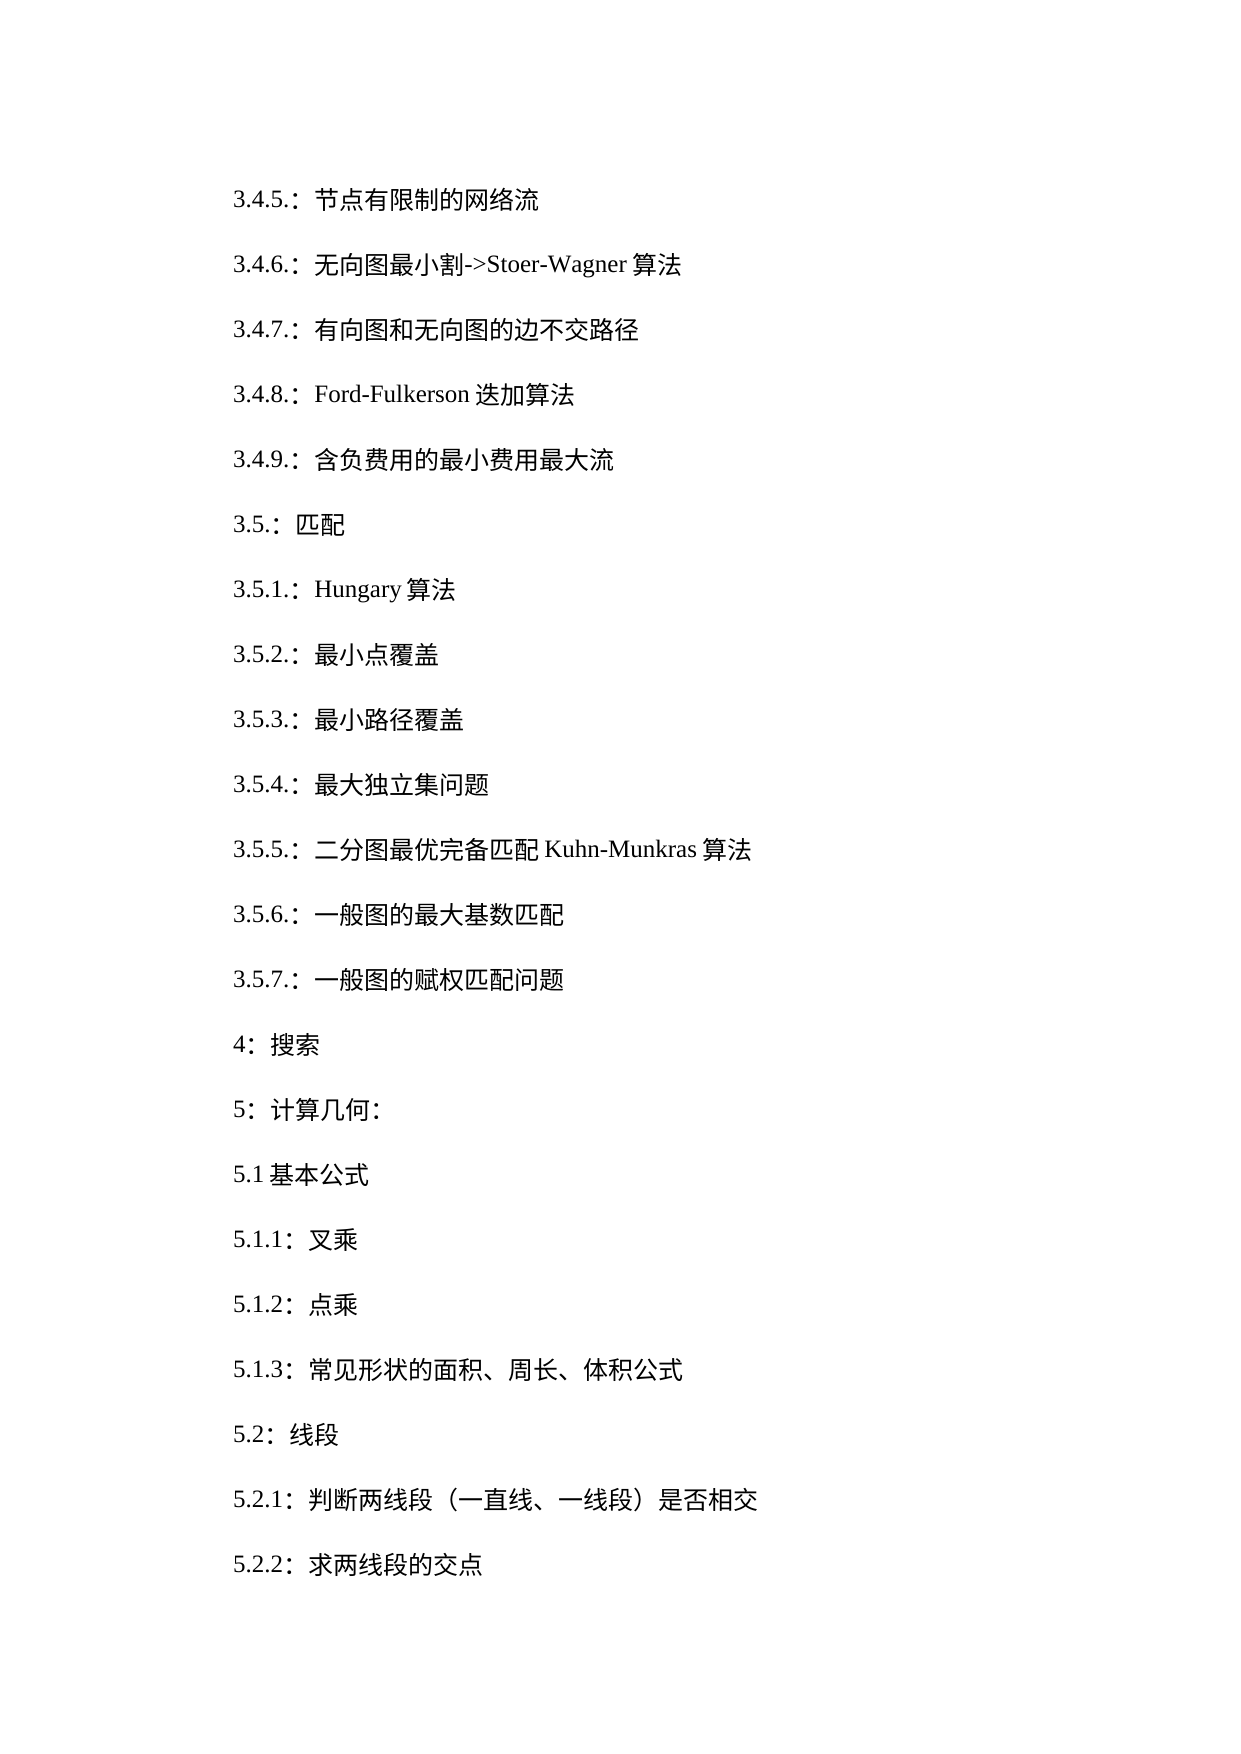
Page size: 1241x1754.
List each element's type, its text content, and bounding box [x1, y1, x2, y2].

text 3.5.1.：Hungary算法 [187, 552, 1053, 617]
text 5.1基本公式 [187, 1137, 1053, 1202]
text 5.1.2：点乘 [187, 1267, 1053, 1332]
text 3.4.9.：含负费用的最小费用最大流 [187, 422, 1053, 487]
text 5.1.3：常见形状的面积、周长、体积公式 [187, 1332, 1053, 1397]
text 5.2.1：判断两线段（一直线、一线段）是否相交 [187, 1462, 1053, 1527]
text 3.5.2.：最小点覆盖 [187, 617, 1053, 682]
text 5：计算几何： [187, 1072, 1053, 1137]
text 3.4.5.：节点有限制的网络流 [187, 162, 1053, 227]
text 3.5.6.：一般图的最大基数匹配 [187, 877, 1053, 942]
text 3.5.7.：一般图的赋权匹配问题 [187, 942, 1053, 1007]
text 4：搜索 [187, 1007, 1053, 1072]
text 3.5.4.：最大独立集问题 [187, 747, 1053, 812]
text 3.5.5.：二分图最优完备匹配Kuhn-Munkras算法 [187, 812, 1053, 877]
text 3.5.3.：最小路径覆盖 [187, 682, 1053, 747]
text 5.2.2：求两线段的交点 [187, 1527, 1053, 1592]
text 5.1.1：叉乘 [187, 1202, 1053, 1267]
text 5.2：线段 [187, 1397, 1053, 1462]
text 3.4.6.：无向图最小割->Stoer-Wagner算法 [187, 227, 1053, 292]
text 3.4.8.：Ford-Fulkerson迭加算法 [187, 357, 1053, 422]
text 3.5.：匹配 [187, 487, 1053, 552]
text 3.4.7.：有向图和无向图的边不交路径 [187, 292, 1053, 357]
